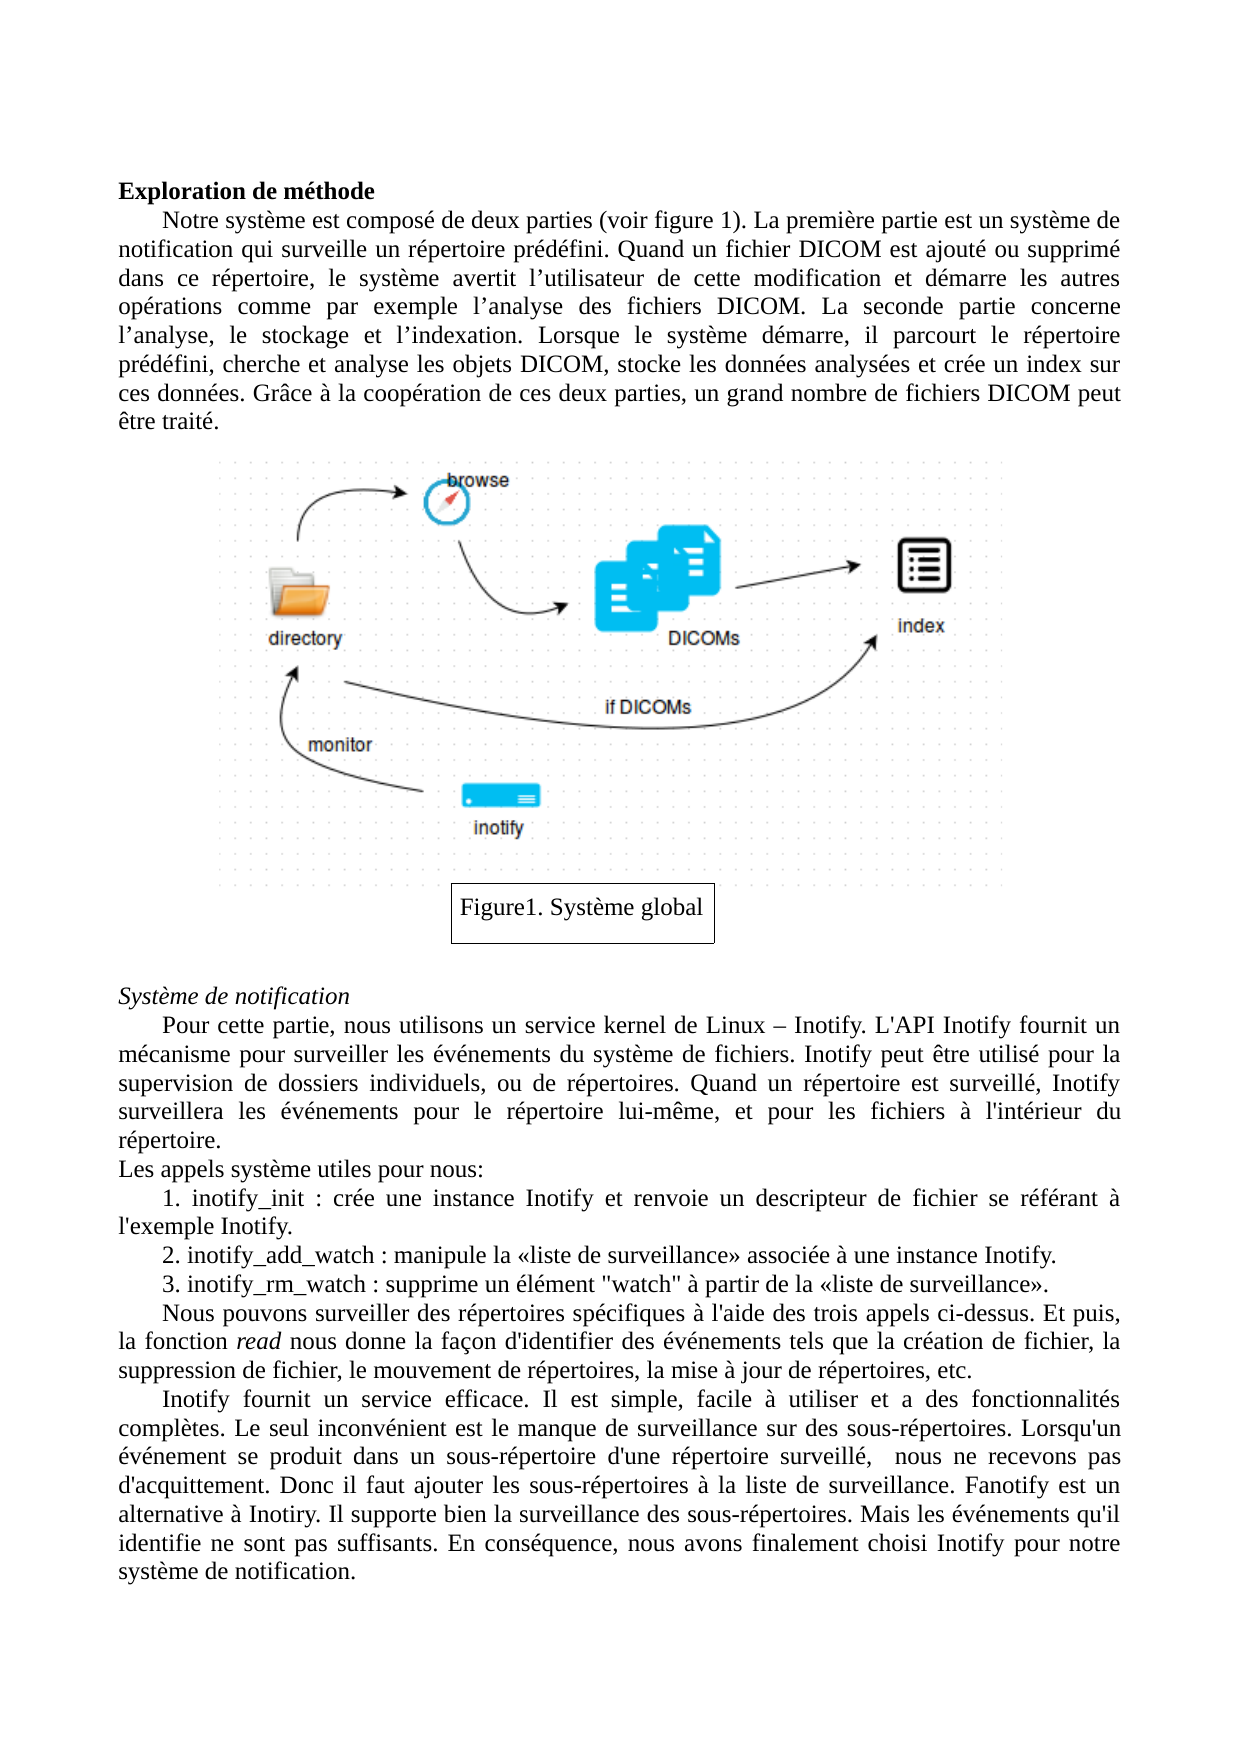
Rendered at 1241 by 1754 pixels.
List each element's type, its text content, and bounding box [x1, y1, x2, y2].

text Les appels système utiles pour nous: [118, 1154, 1122, 1183]
text Pour cette partie, nous utilisons un service kernel de Linux – Inotify. L'API Inotify fournit un mécanisme pour surveiller les événements du système de fichiers. Inotify peut être utilisé pour la supervision de dossiers individuels, ou de répertoires. Quand un répertoire est surveillé, Inotify surveillera les événements pour le répertoire lui-même, et pour les fichiers à l'intérieur du répertoire. [118, 1010, 1122, 1154]
text Notre système est composé de deux parties (voir figure 1). La première partie est un système de notification qui surveille un répertoire prédéfini. Quand un fichier DICOM est ajouté ou supprimé dans ce répertoire, le système avertit l’utilisateur de cette modification et démarre les autres opérations comme par exemple l’analyse des fichiers DICOM. La seconde partie concerne l’analyse, le stockage et l’indexation. Lorsque le système démarre, il parcourt le répertoire prédéfini, cherche et analyse les objets DICOM, stocke les données analysées et crée un index sur ces données. Grâce à la coopération de ces deux parties, un grand nombre de fichiers DICOM peut être traité. [118, 205, 1122, 435]
text Figure1. Système global [459, 892, 705, 921]
text 1. inotify_init : crée une instance Inotify et renvoie un descripteur de fichier se référant à l'exemple Inotify. [118, 1183, 1122, 1240]
text Inotify fournit un service efficace. Il est simple, facile à utiliser et a des fonctionnalités complètes. Le seul inconvénient est le manque de surveillance sur des sous-répertoires. Lorsqu'un événement se produit dans un sous-répertoire d'une répertoire surveillé, nous ne recevons pas d'acquittement. Donc il faut ajouter les sous-répertoires à la liste de surveillance. Fanotify est un alternative à Inotiry. Il supporte bien la surveillance des sous-répertoires. Mais les événements qu'il identifie ne sont pas suffisants. En conséquence, nous avons finalement choisi Inotify pour notre système de notification. [118, 1384, 1122, 1585]
text 3. inotify_rm_watch : supprime un élément "watch" à partir de la «liste de surveillance». [118, 1269, 1122, 1298]
picture [219, 448, 1003, 891]
text Système de notification [118, 981, 1122, 1010]
text Exploration de méthode [118, 176, 1122, 205]
text Nous pouvons surveiller des répertoires spécifiques à l'aide des trois appels ci-dessus. Et puis, la fonction read nous donne la façon d'identifier des événements tels que la création de fichier, la suppression de fichier, le mouvement de répertoires, la mise à jour de répertoires, etc. [118, 1298, 1122, 1384]
text 2. inotify_add_watch : manipule la «liste de surveillance» associée à une instance Inotify. [118, 1240, 1122, 1269]
